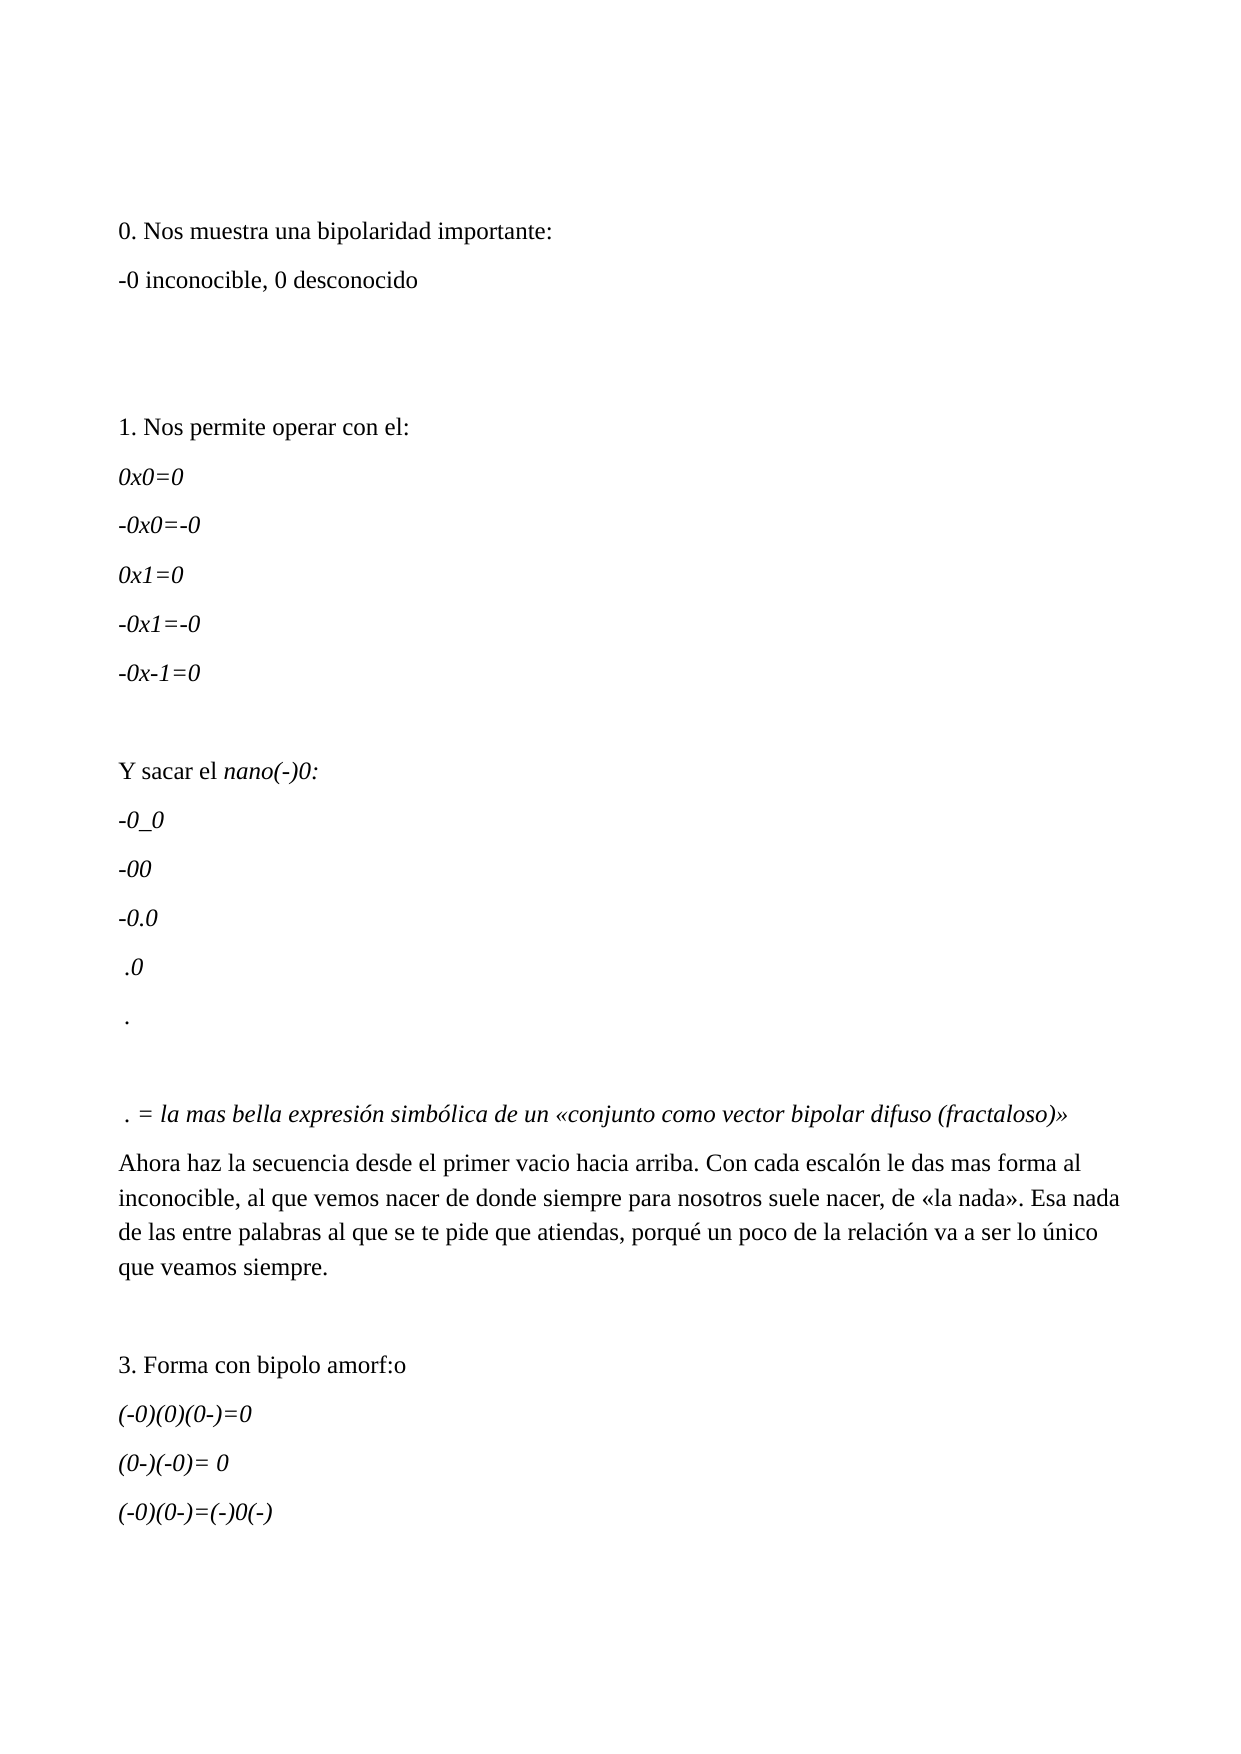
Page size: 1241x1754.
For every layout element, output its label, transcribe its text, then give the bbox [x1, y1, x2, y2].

text Ahora haz la secuencia desde el primer vacio hacia arriba. Con cada escalón le das mas forma al inconocible, al que vemos nacer de donde siempre para nosotros suele nacer, de «la nada». Esa nada de las entre palabras al que se te pide que atiendas, porqué un poco de la relación va a ser lo único que veamos siempre. [118, 1148, 1122, 1281]
text -0.0 [118, 903, 1122, 932]
text Y sacar el nano(-)0: [118, 756, 1122, 785]
text .0 [118, 952, 1122, 981]
text (0-)(-0)= 0 [118, 1448, 1122, 1477]
text . = la mas bella expresión simbólica de un «conjunto como vector bipolar difuso (fractaloso)» [118, 1099, 1122, 1128]
text -0_0 [118, 805, 1122, 834]
text (-0)(0-)=(-)0(-) [118, 1497, 1122, 1526]
text -0x0=-0 [118, 511, 1122, 539]
text (-0)(0)(0-)=0 [118, 1399, 1122, 1428]
text -00 [118, 854, 1122, 883]
text 0. Nos muestra una bipolaridad importante: [118, 216, 1122, 245]
text -0 inconocible, 0 desconocido [118, 265, 1122, 294]
text 1. Nos permite operar con el: [118, 412, 1122, 441]
text 0x1=0 [118, 560, 1122, 588]
text 3. Forma con bipolo amorf:o [118, 1350, 1122, 1379]
text . [118, 1001, 1122, 1030]
text -0x1=-0 [118, 609, 1122, 637]
text -0x-1=0 [118, 658, 1122, 687]
text 0x0=0 [118, 462, 1122, 490]
